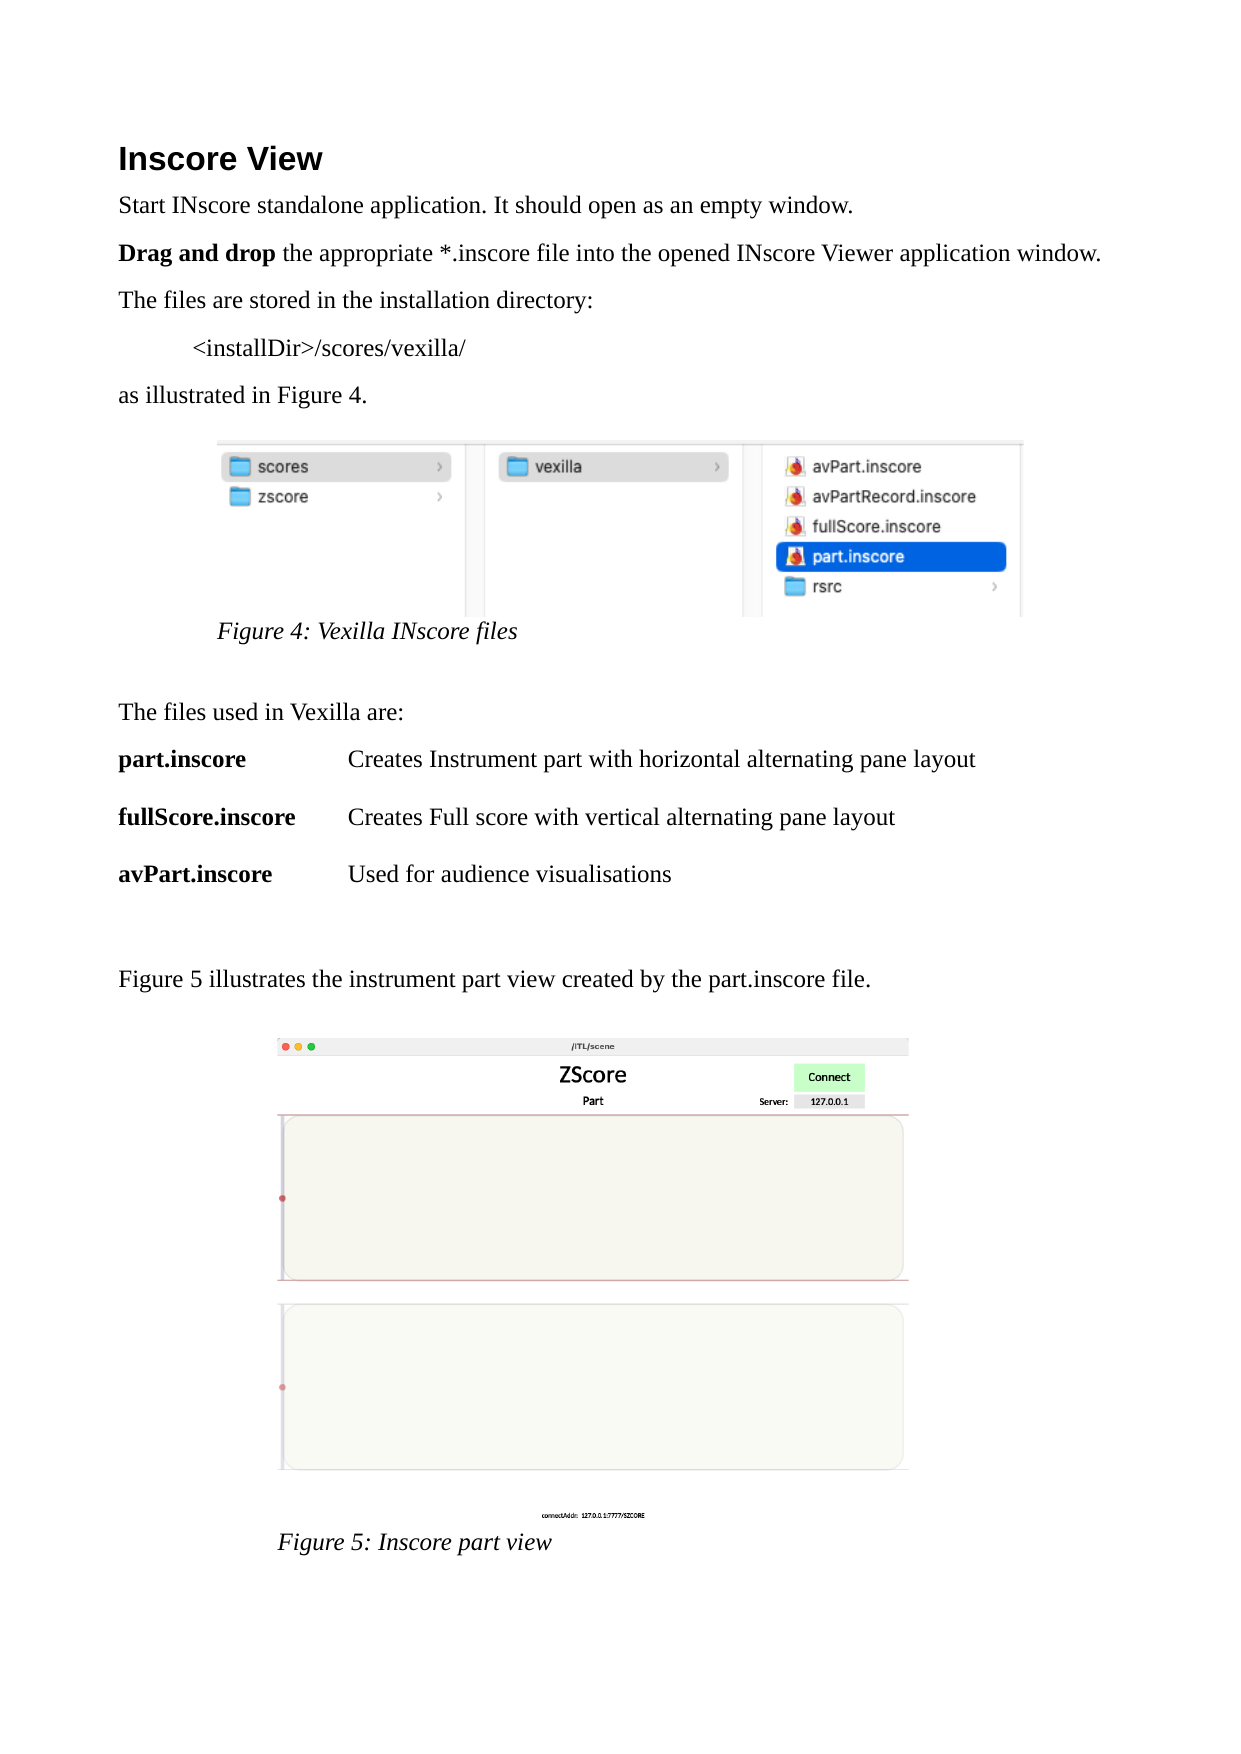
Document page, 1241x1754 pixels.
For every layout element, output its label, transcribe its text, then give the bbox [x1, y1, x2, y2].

text Figure 5 illustrates the instrument part view created by the part.inscore file. [118, 964, 1122, 993]
table_cell avPart.inscore [118, 860, 348, 917]
text as illustrated in Figure 4. [118, 381, 1122, 409]
text Figure 4: Vexilla INscore files [217, 617, 1023, 645]
table_cell Used for audience visualisations [348, 860, 1122, 917]
text <installDir>/scores/vexilla/ [118, 333, 1122, 362]
text Drag and drop the appropriate *.inscore file into the opened INscore Viewer application window. [118, 238, 1122, 266]
picture [216, 440, 1024, 617]
text Start INscore standalone application. It should open as an empty window. [118, 190, 1122, 219]
text The files are stored in the installation directory: [118, 285, 1122, 314]
subtitle Inscore View [118, 139, 1122, 178]
picture [277, 1038, 909, 1527]
table_cell Creates Full score with vertical alternating pane layout [348, 802, 1122, 859]
table_header Creates Instrument part with horizontal alternating pane layout [348, 745, 1122, 802]
table_header part.inscore [118, 745, 348, 802]
text The files used in Vexilla are: [118, 697, 1122, 726]
table_cell fullScore.inscore [118, 802, 348, 859]
text Figure 5: Inscore part view [277, 1527, 909, 1556]
